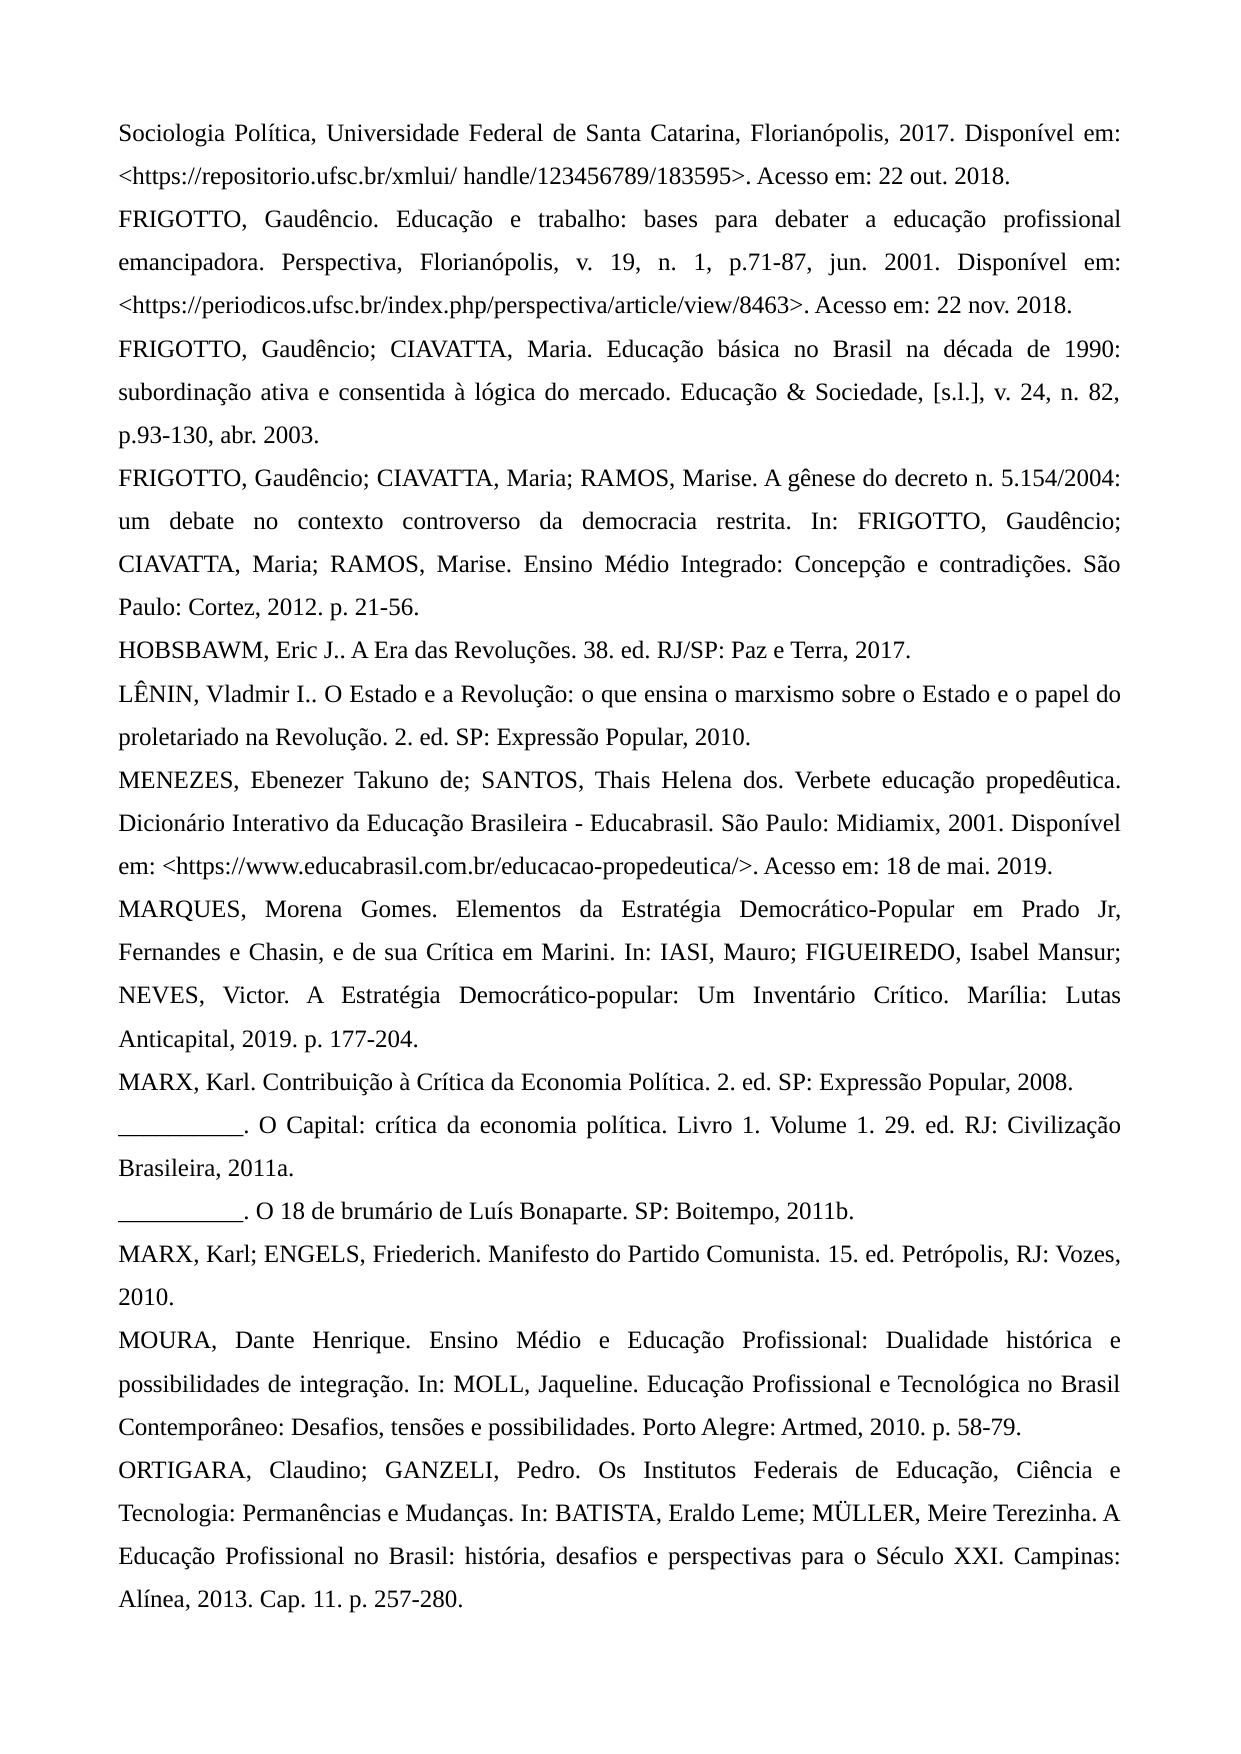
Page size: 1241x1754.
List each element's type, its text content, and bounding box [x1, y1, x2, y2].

text FRIGOTTO, Gaudêncio; CIAVATTA, Maria; RAMOS, Marise. A gênese do decreto n. 5.154/2004: um debate no contexto controverso da democracia restrita. In: FRIGOTTO, Gaudêncio; CIAVATTA, Maria; RAMOS, Marise. Ensino Médio Integrado: Concepção e contradições. São Paulo: Cortez, 2012. p. 21-56. [118, 463, 1122, 621]
text ORTIGARA, Claudino; GANZELI, Pedro. Os Institutos Federais de Educação, Ciência e Tecnologia: Permanências e Mudanças. In: BATISTA, Eraldo Leme; MÜLLER, Meire Terezinha. A Educação Profissional no Brasil: história, desafios e perspectivas para o Século XXI. Campinas: Alínea, 2013. Cap. 11. p. 257-280. [118, 1455, 1122, 1613]
text FRIGOTTO, Gaudêncio. Educação e trabalho: bases para debater a educação profissional emancipadora. Perspectiva, Florianópolis, v. 19, n. 1, p.71-87, jun. 2001. Disponível em: <https://periodicos.ufsc.br/index.php/perspectiva/article/view/8463>. Acesso em: 22 nov. 2018. [118, 204, 1122, 319]
text MARQUES, Morena Gomes. Elementos da Estratégia Democrático-Popular em Prado Jr, Fernandes e Chasin, e de sua Crítica em Marini. In: IASI, Mauro; FIGUEIREDO, Isabel Mansur; NEVES, Victor. A Estratégia Democrático-popular: Um Inventário Crítico. Marília: Lutas Anticapital, 2019. p. 177-204. [118, 894, 1122, 1052]
text __________. O Capital: crítica da economia política. Livro 1. Volume 1. 29. ed. RJ: Civilização Brasileira, 2011a. [118, 1110, 1122, 1182]
text __________. O 18 de brumário de Luís Bonaparte. SP: Boitempo, 2011b. [118, 1196, 1122, 1225]
text MENEZES, Ebenezer Takuno de; SANTOS, Thais Helena dos. Verbete educação propedêutica. Dicionário Interativo da Educação Brasileira - Educabrasil. São Paulo: Midiamix, 2001. Disponível em: <https://www.educabrasil.com.br/educacao-propedeutica/>. Acesso em: 18 de mai. 2019. [118, 765, 1122, 880]
text MOURA, Dante Henrique. Ensino Médio e Educação Profissional: Dualidade histórica e possibilidades de integração. In: MOLL, Jaqueline. Educação Profissional e Tecnológica no Brasil Contemporâneo: Desafios, tensões e possibilidades. Porto Alegre: Artmed, 2010. p. 58-79. [118, 1326, 1122, 1441]
text LÊNIN, Vladmir I.. O Estado e a Revolução: o que ensina o marxismo sobre o Estado e o papel do proletariado na Revolução. 2. ed. SP: Expressão Popular, 2010. [118, 679, 1122, 751]
text MARX, Karl. Contribuição à Crítica da Economia Política. 2. ed. SP: Expressão Popular, 2008. [118, 1067, 1122, 1096]
text MARX, Karl; ENGELS, Friederich. Manifesto do Partido Comunista. 15. ed. Petrópolis, RJ: Vozes, 2010. [118, 1239, 1122, 1311]
text FRIGOTTO, Gaudêncio; CIAVATTA, Maria. Educação básica no Brasil na década de 1990: subordinação ativa e consentida à lógica do mercado. Educação & Sociedade, [s.l.], v. 24, n. 82, p.93-130, abr. 2003. [118, 334, 1122, 449]
text HOBSBAWM, Eric J.. A Era das Revoluções. 38. ed. RJ/SP: Paz e Terra, 2017. [118, 636, 1122, 664]
text - Sociologia Política, Universidade Federal de Santa Catarina, Florianópolis, 2017. Disponível em: <https://repositorio.ufsc.br/xmlui/ handle/123456789/183595>. Acesso em: 22 out. 2018. [118, 118, 1122, 190]
